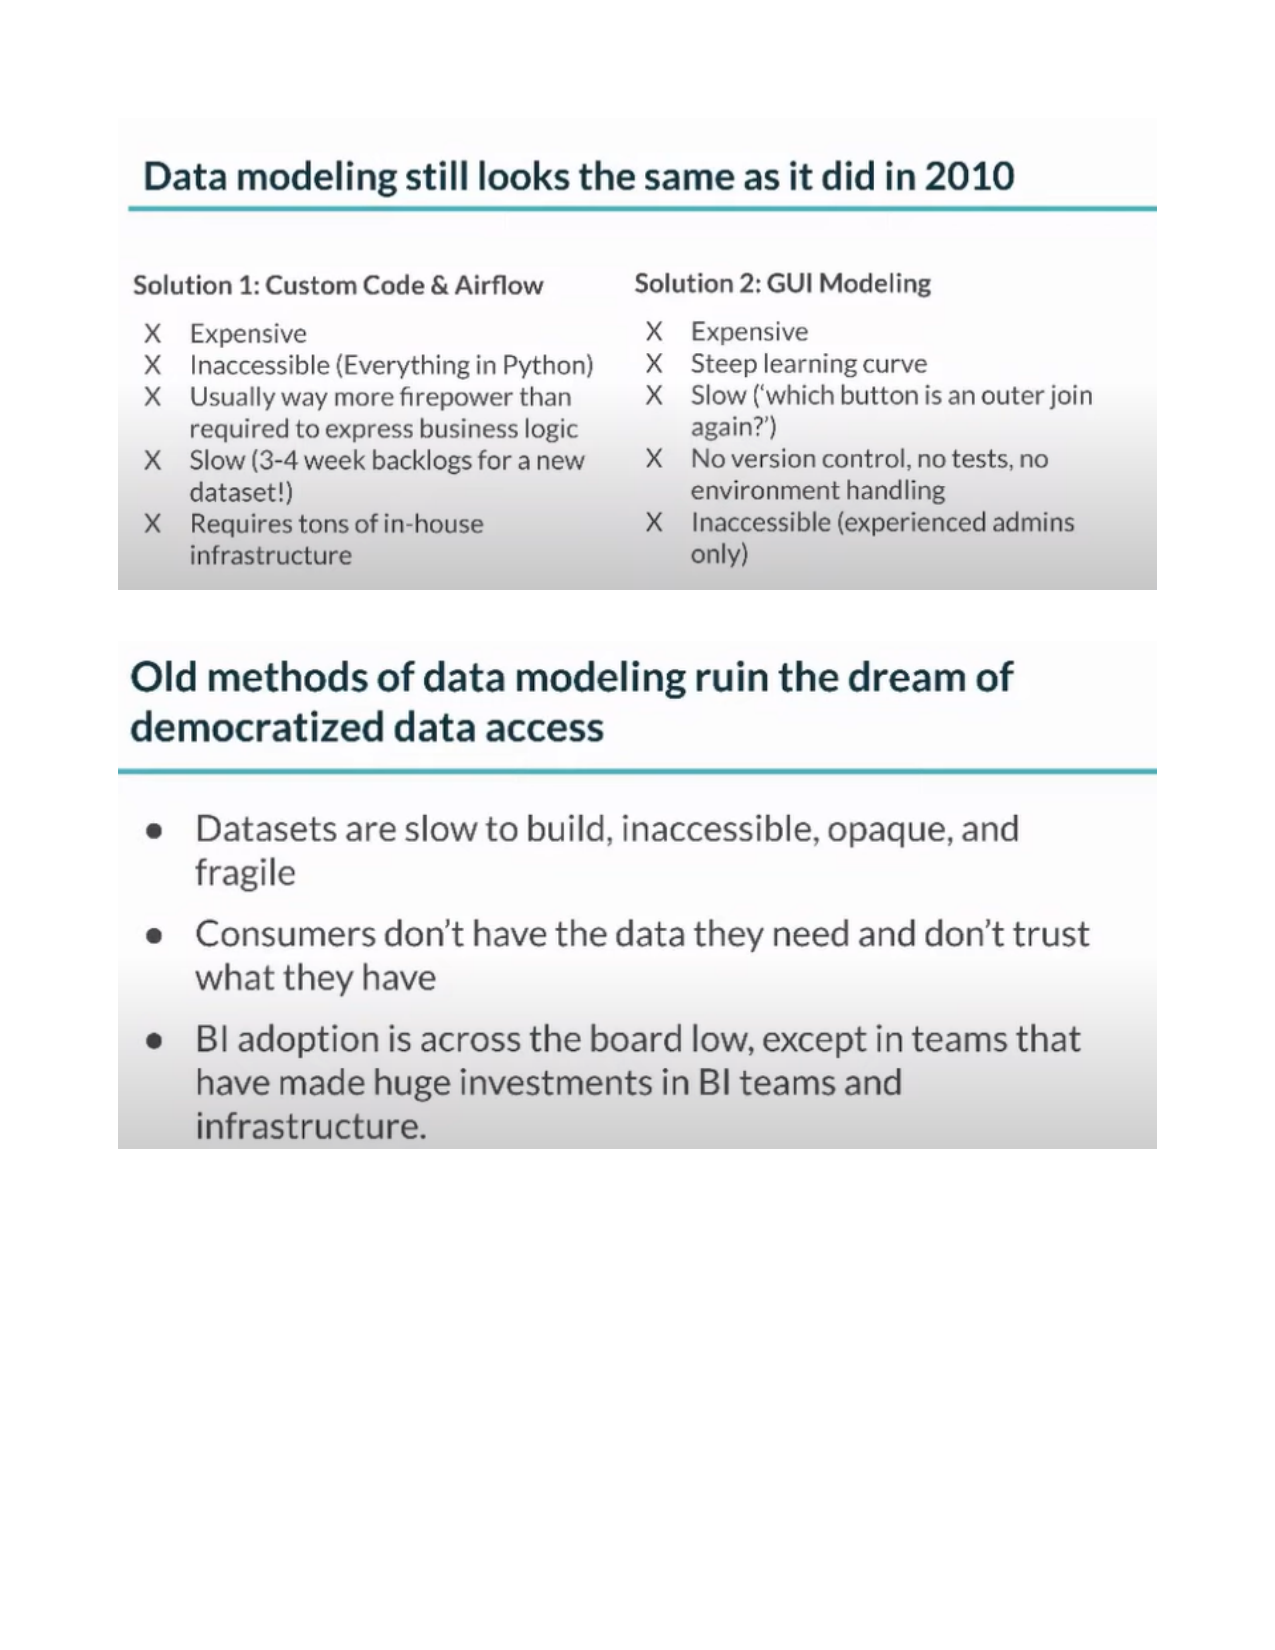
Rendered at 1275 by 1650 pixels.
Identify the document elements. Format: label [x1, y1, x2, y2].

picture [118, 118, 1157, 590]
picture [118, 641, 1157, 1149]
